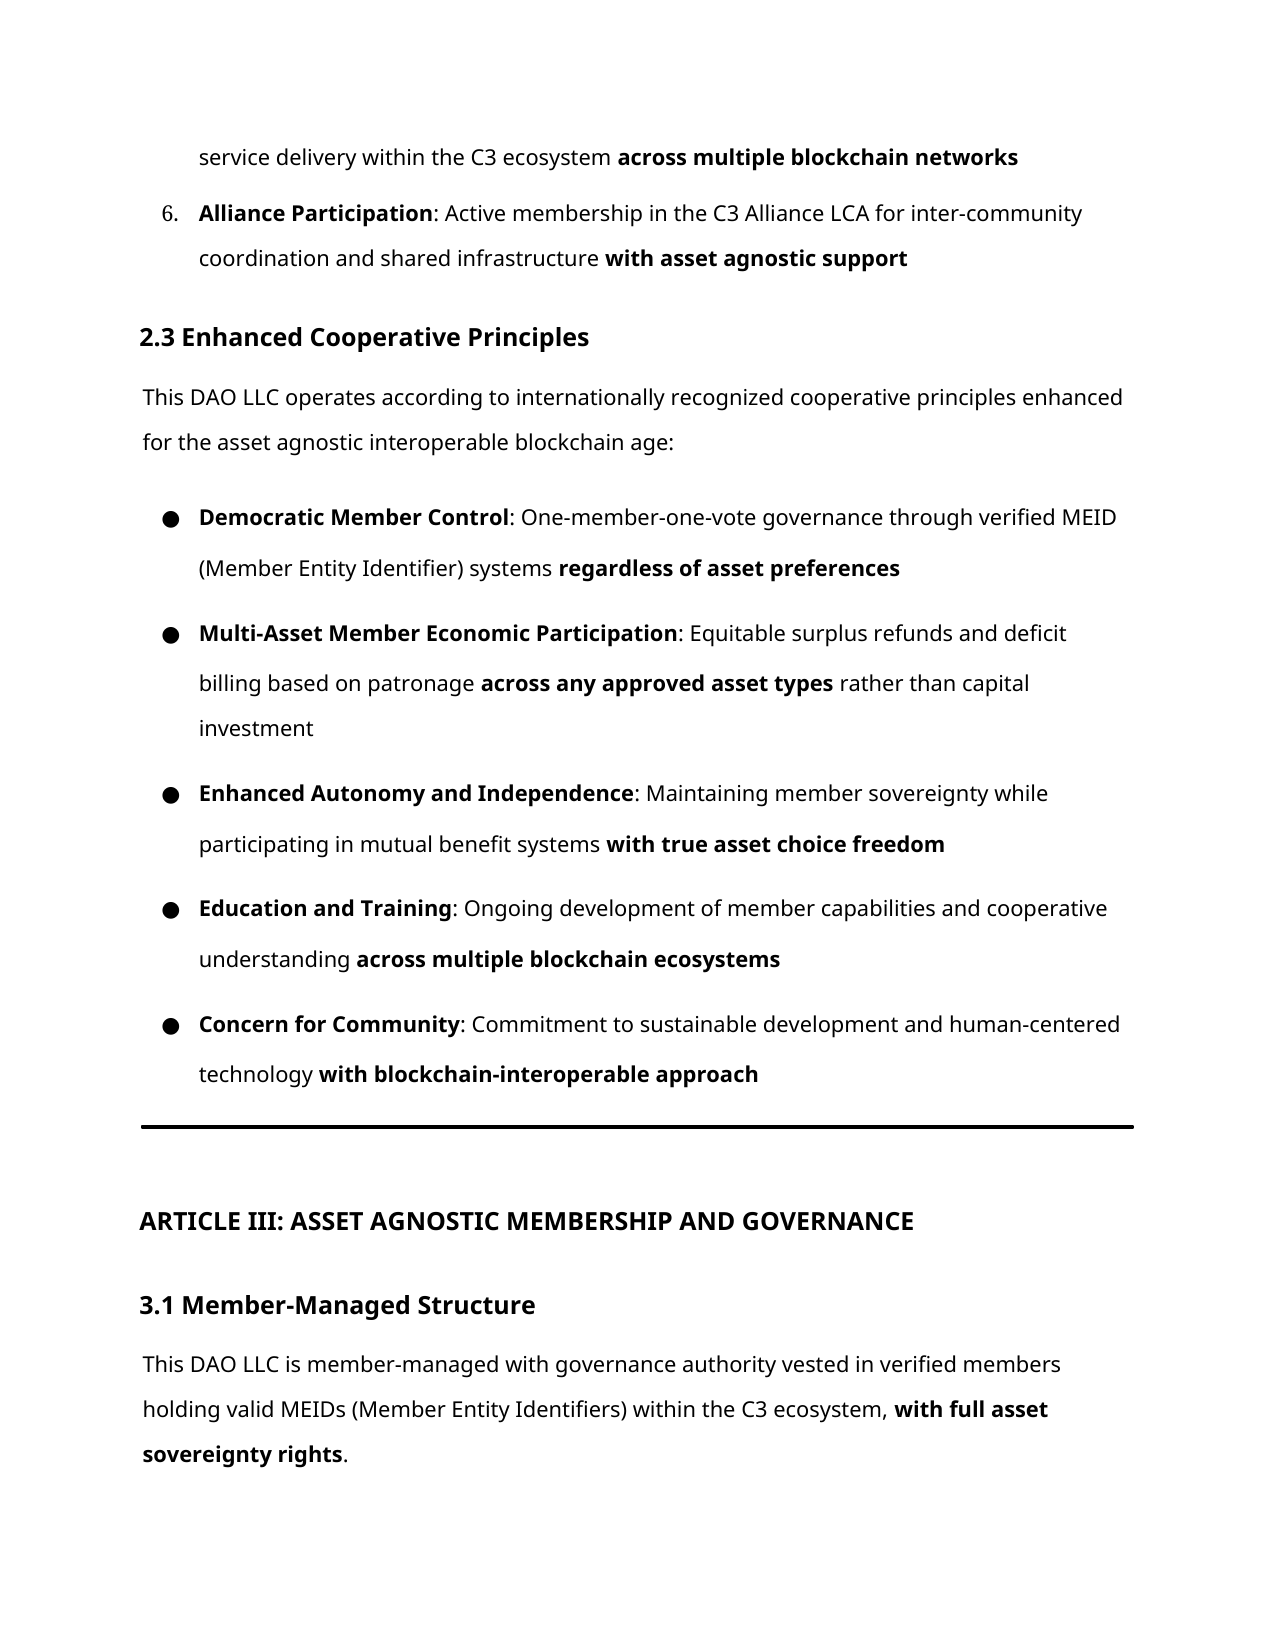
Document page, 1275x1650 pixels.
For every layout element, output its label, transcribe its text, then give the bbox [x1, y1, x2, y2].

list service delivery within the C3 ecosystem across multiple blockchain networks [161, 142, 1133, 172]
text This DAO LLC operates according to internationally recognized cooperative principles enhanced for the asset agnostic interoperable blockchain age: [142, 382, 1133, 456]
list Education and Training: Ongoing development of member capabilities and cooperative understanding across multiple blockchain ecosystems [161, 884, 1133, 974]
text 2.3 Enhanced Cooperative Principles [139, 320, 1133, 354]
text ARTICLE III: ASSET AGNOSTIC MEMBERSHIP AND GOVERNANCE [139, 1203, 1133, 1237]
text This DAO LLC is member-managed with governance authority vested in verified members holding valid MEIDs (Member Entity Identifiers) within the C3 ecosystem, with full asset sovereignty rights. [142, 1349, 1133, 1468]
list Multi-Asset Member Economic Participation: Equitable surplus refunds and deficit billing based on patronage across any approved asset types rather than capital investment [161, 609, 1133, 743]
list Concern for Community: Commitment to sustainable development and human-centered technology with blockchain-interoperable approach [161, 999, 1133, 1089]
list Enhanced Autonomy and Independence: Maintaining member sovereignty while participating in mutual benefit systems with true asset choice freedom [161, 769, 1133, 858]
list Alliance Participation: Active membership in the C3 Alliance LCA for inter-community coordination and shared infrastructure with asset agnostic support [161, 198, 1133, 272]
list Democratic Member Control: One-member-one-vote governance through verified MEID (Member Entity Identifier) systems regardless of asset preferences [161, 493, 1133, 583]
text 3.1 Member-Managed Structure [139, 1287, 1133, 1321]
